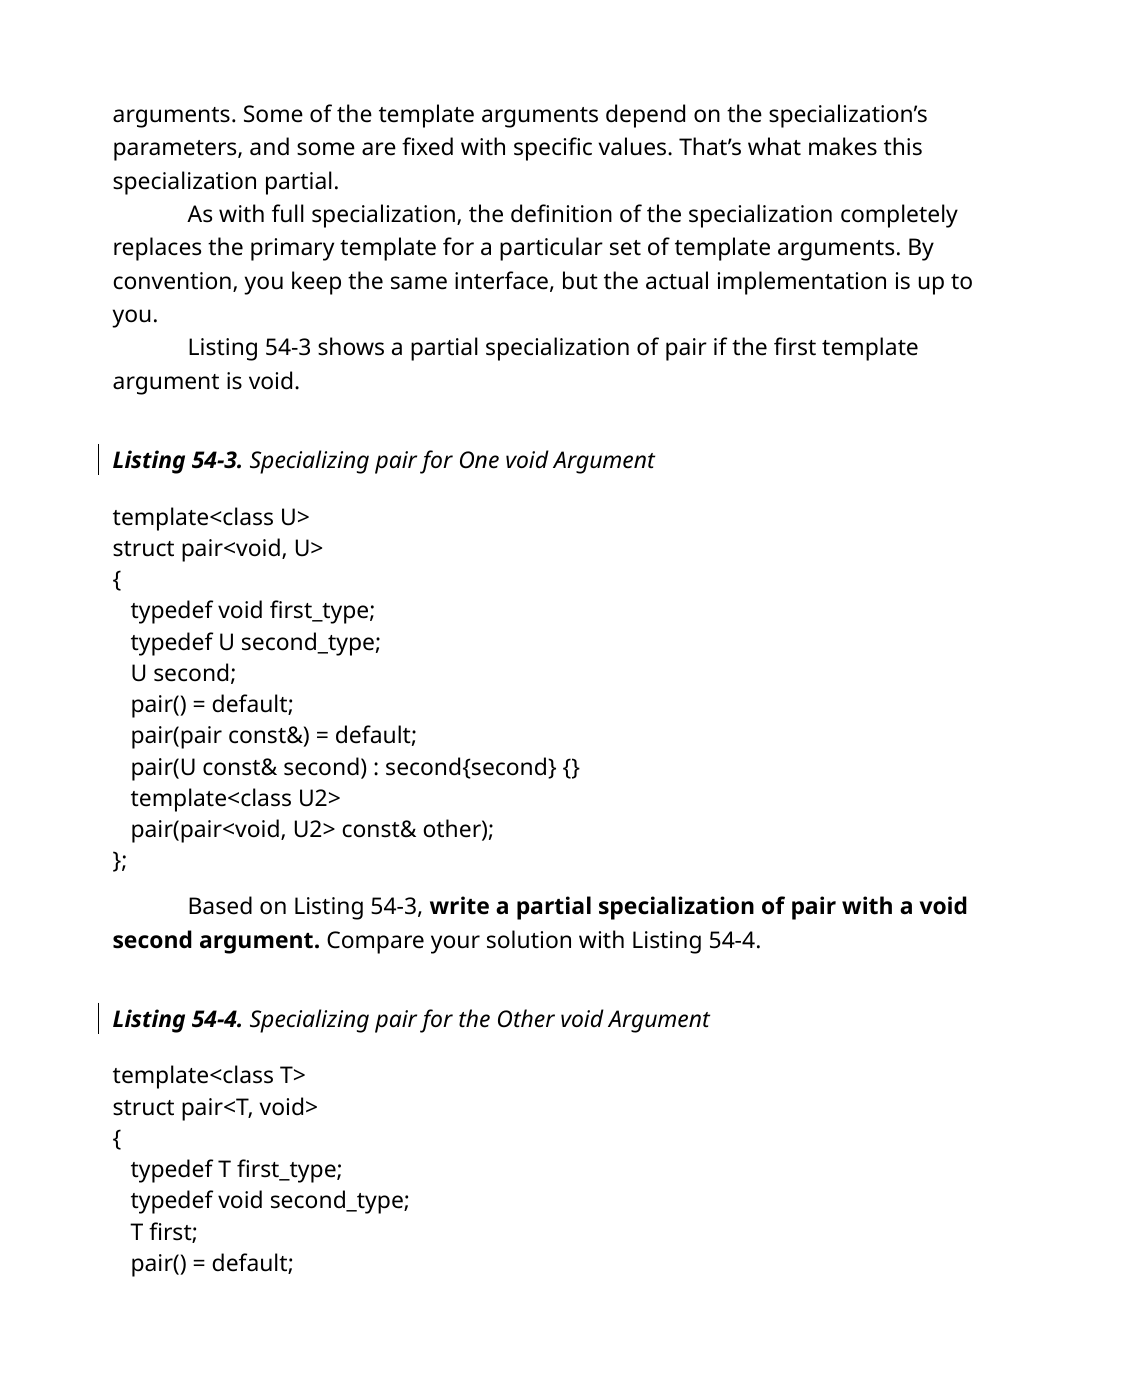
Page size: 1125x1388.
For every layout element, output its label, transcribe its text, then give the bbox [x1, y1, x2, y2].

text template<class U> [112, 501, 1012, 532]
text typedef void first_type; [112, 594, 1012, 626]
text }; [112, 844, 1012, 876]
text pair() = default; [112, 688, 1012, 719]
text struct pair<void, U> [112, 532, 1012, 563]
text pair(pair const&) = default; [112, 719, 1012, 751]
text arguments. Some of the template arguments depend on the specialization’s parameters, and some are fixed with specific values. That’s what makes this specialization partial. [112, 96, 1012, 196]
text template<class U2> [112, 782, 1012, 813]
text template<class T> [112, 1059, 1012, 1091]
text Listing 54-4. Specializing pair for the Other void Argument [112, 1003, 1012, 1034]
text Listing 54-3 shows a partial specialization of pair if the first template argument is void. [112, 329, 1012, 396]
text typedef T first_type; [112, 1153, 1012, 1184]
text T first; [112, 1216, 1012, 1247]
text pair(pair<void, U2> const& other); [112, 813, 1012, 844]
text struct pair<T, void> [112, 1091, 1012, 1122]
text { [112, 563, 1012, 594]
text { [112, 1122, 1012, 1153]
text Based on Listing 54-3, write a partial specialization of pair with a void second argument. Compare your solution with Listing 54-4. [112, 888, 1012, 955]
text typedef void second_type; [112, 1184, 1012, 1216]
text U second; [112, 657, 1012, 688]
text pair() = default; [112, 1247, 1012, 1278]
text Listing 54-3. Specializing pair for One void Argument [112, 444, 1012, 475]
text typedef U second_type; [112, 626, 1012, 657]
text As with full specialization, the definition of the specialization completely replaces the primary template for a particular set of template arguments. By convention, you keep the same interface, but the actual implementation is up to you. [112, 196, 1012, 329]
text pair(U const& second) : second{second} {} [112, 751, 1012, 782]
